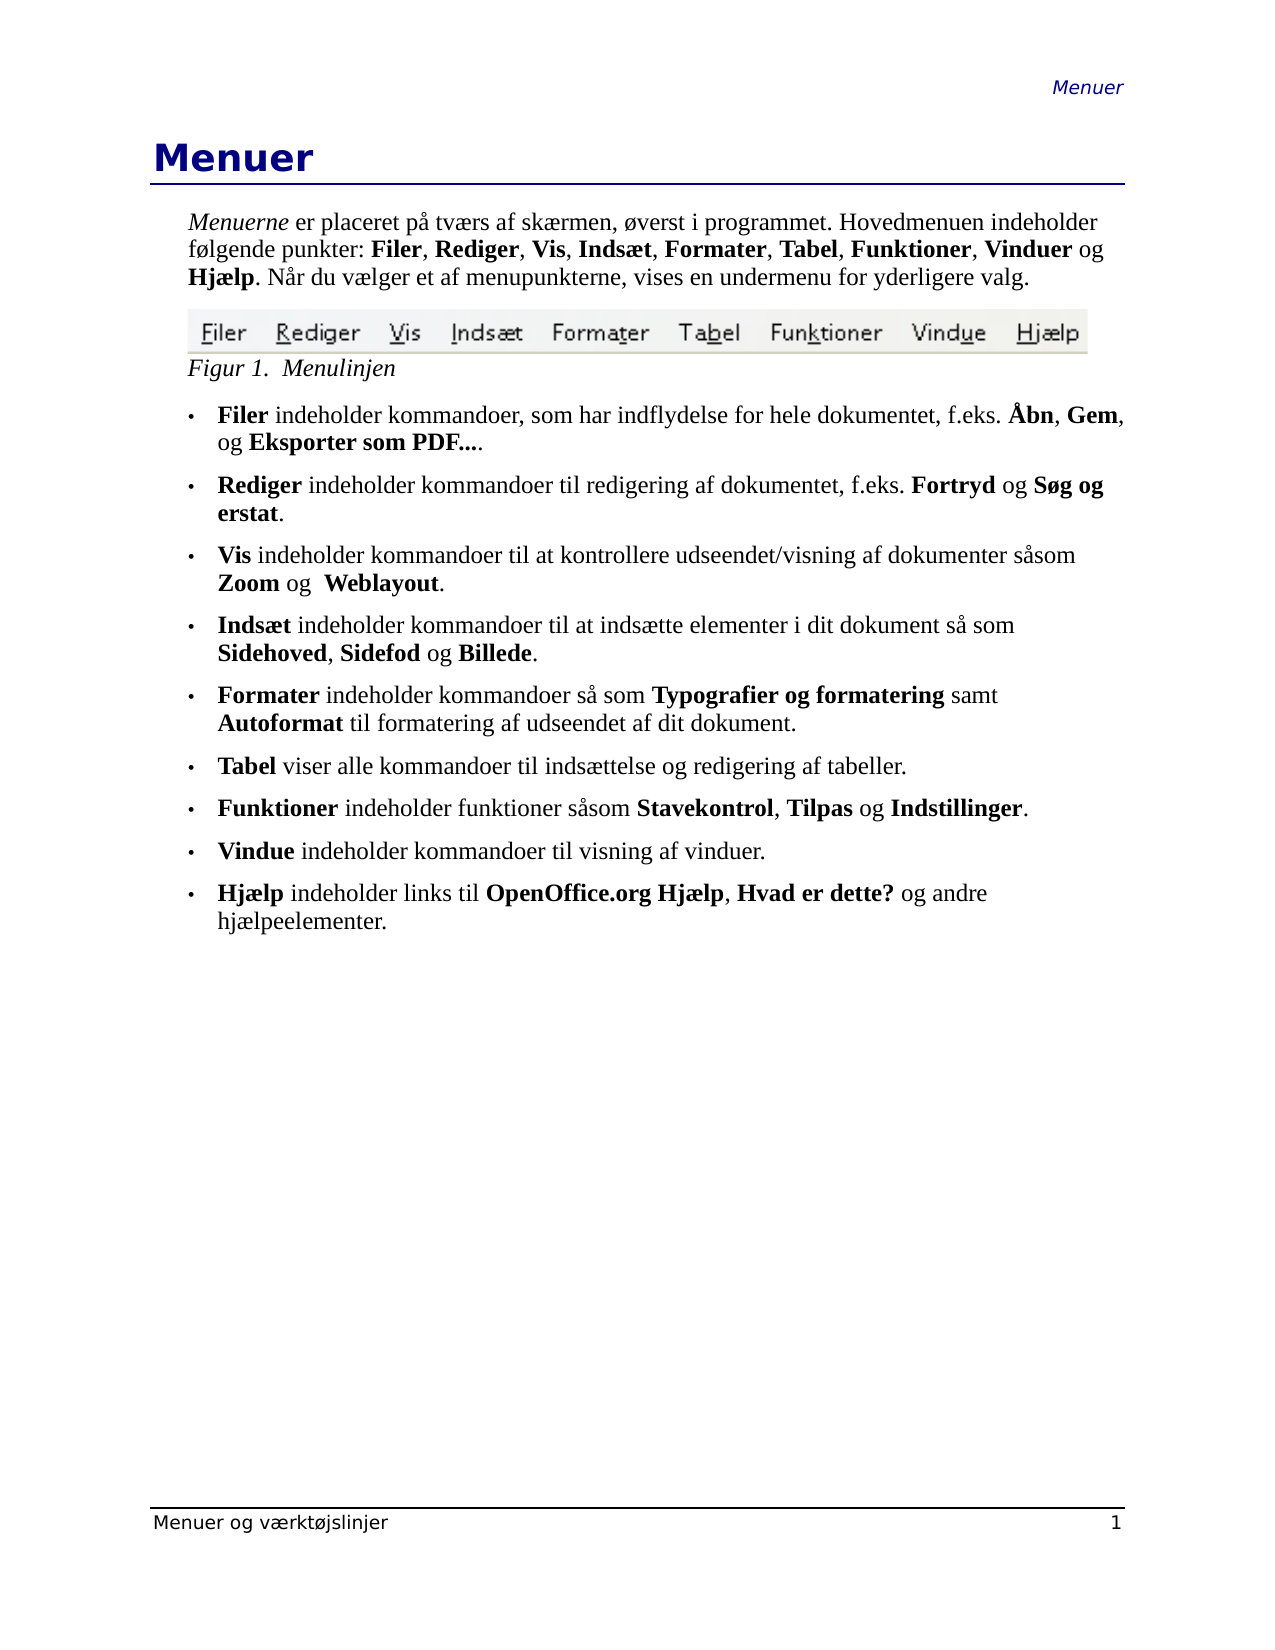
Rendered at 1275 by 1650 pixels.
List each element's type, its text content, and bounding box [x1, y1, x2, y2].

list Hjælp indeholder links til OpenOffice.org Hjælp, Hvad er dette? og andre hjælpeelementer. [188, 879, 1125, 935]
text Menuerne er placeret på tværs af skærmen, øverst i programmet. Hovedmenuen indeholder følgende punkter: Filer, Rediger, Vis, Indsæt, Formater, Tabel, Funktioner, Vinduer og Hjælp. Når du vælger et af menupunkterne, vises en undermenu for yderligere valg. [188, 208, 1125, 291]
list Vis indeholder kommandoer til at kontrollere udseendet/visning af dokumenter såsom Zoom og Weblayout. [188, 541, 1125, 597]
list Indsæt indeholder kommandoer til at indsætte elementer i dit dokument så som Sidehoved, Sidefod og Billede. [188, 611, 1125, 667]
list Formater indeholder kommandoer så som Typografier og formatering samt Autoformat til formatering af udseendet af dit dokument. [188, 682, 1125, 737]
list Tabel viser alle kommandoer til indsættelse og redigering af tabeller. [188, 752, 1125, 779]
picture [187, 309, 1088, 354]
list Funktioner indeholder funktioner såsom Stavekontrol, Tilpas og Indstillinger. [188, 794, 1125, 822]
subtitle Menuer [150, 134, 1125, 183]
list Rediger indeholder kommandoer til redigering af dokumentet, f.eks. Fortryd og Søg og erstat. [188, 471, 1125, 526]
list Vindue indeholder kommandoer til visning af vinduer. [188, 837, 1125, 864]
list Filer indeholder kommandoer, som har indflydelse for hele dokumentet, f.eks. Åbn, Gem, og Eksporter som PDF.... [188, 401, 1125, 456]
text Figur 1. Menulinjen [187, 309, 1123, 382]
